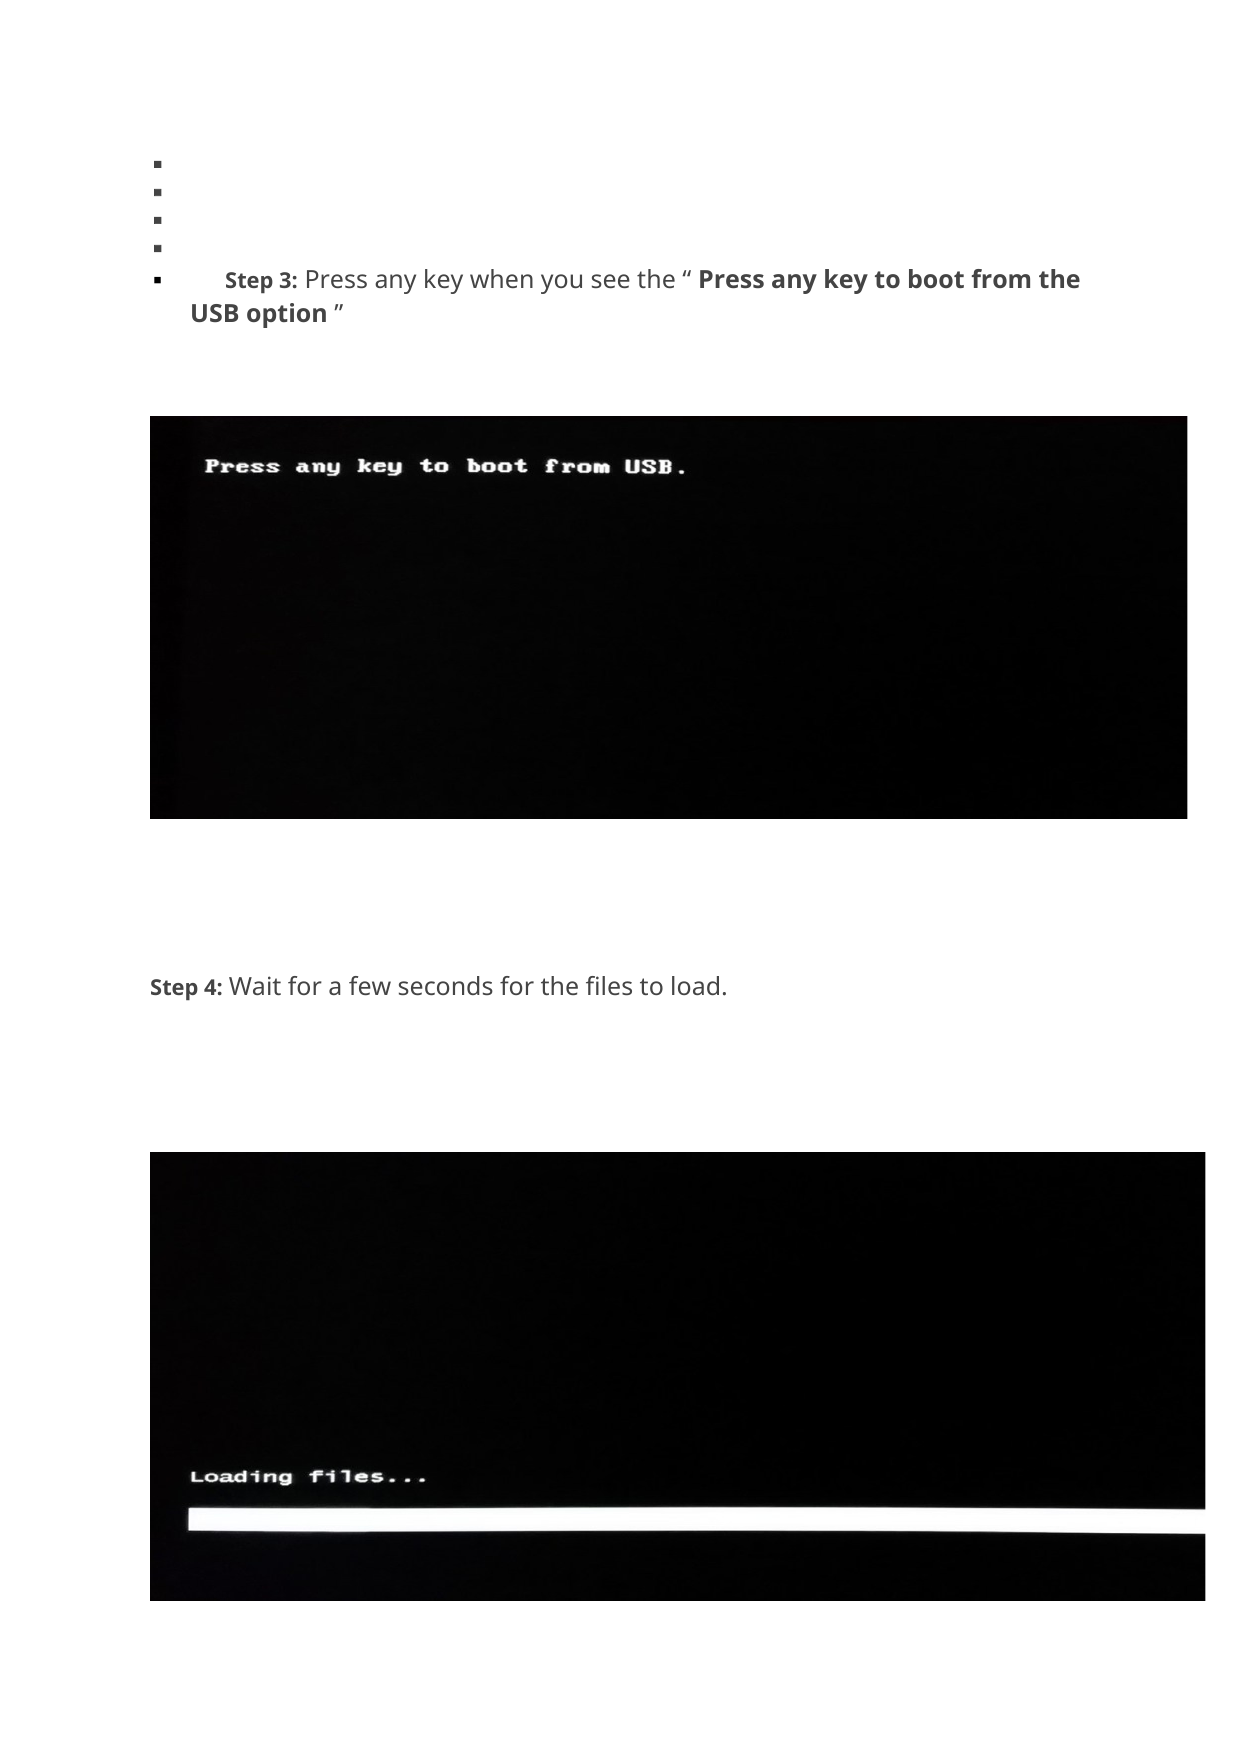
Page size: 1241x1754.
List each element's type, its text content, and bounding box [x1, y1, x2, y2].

text Step 4: Wait for a few seconds for the files to load. [150, 968, 1090, 1002]
list Step 3: Press any key when you see the “ Press any key to boot from the USB option ” [152, 262, 1090, 330]
picture [150, 416, 1188, 819]
picture [150, 1152, 1206, 1601]
